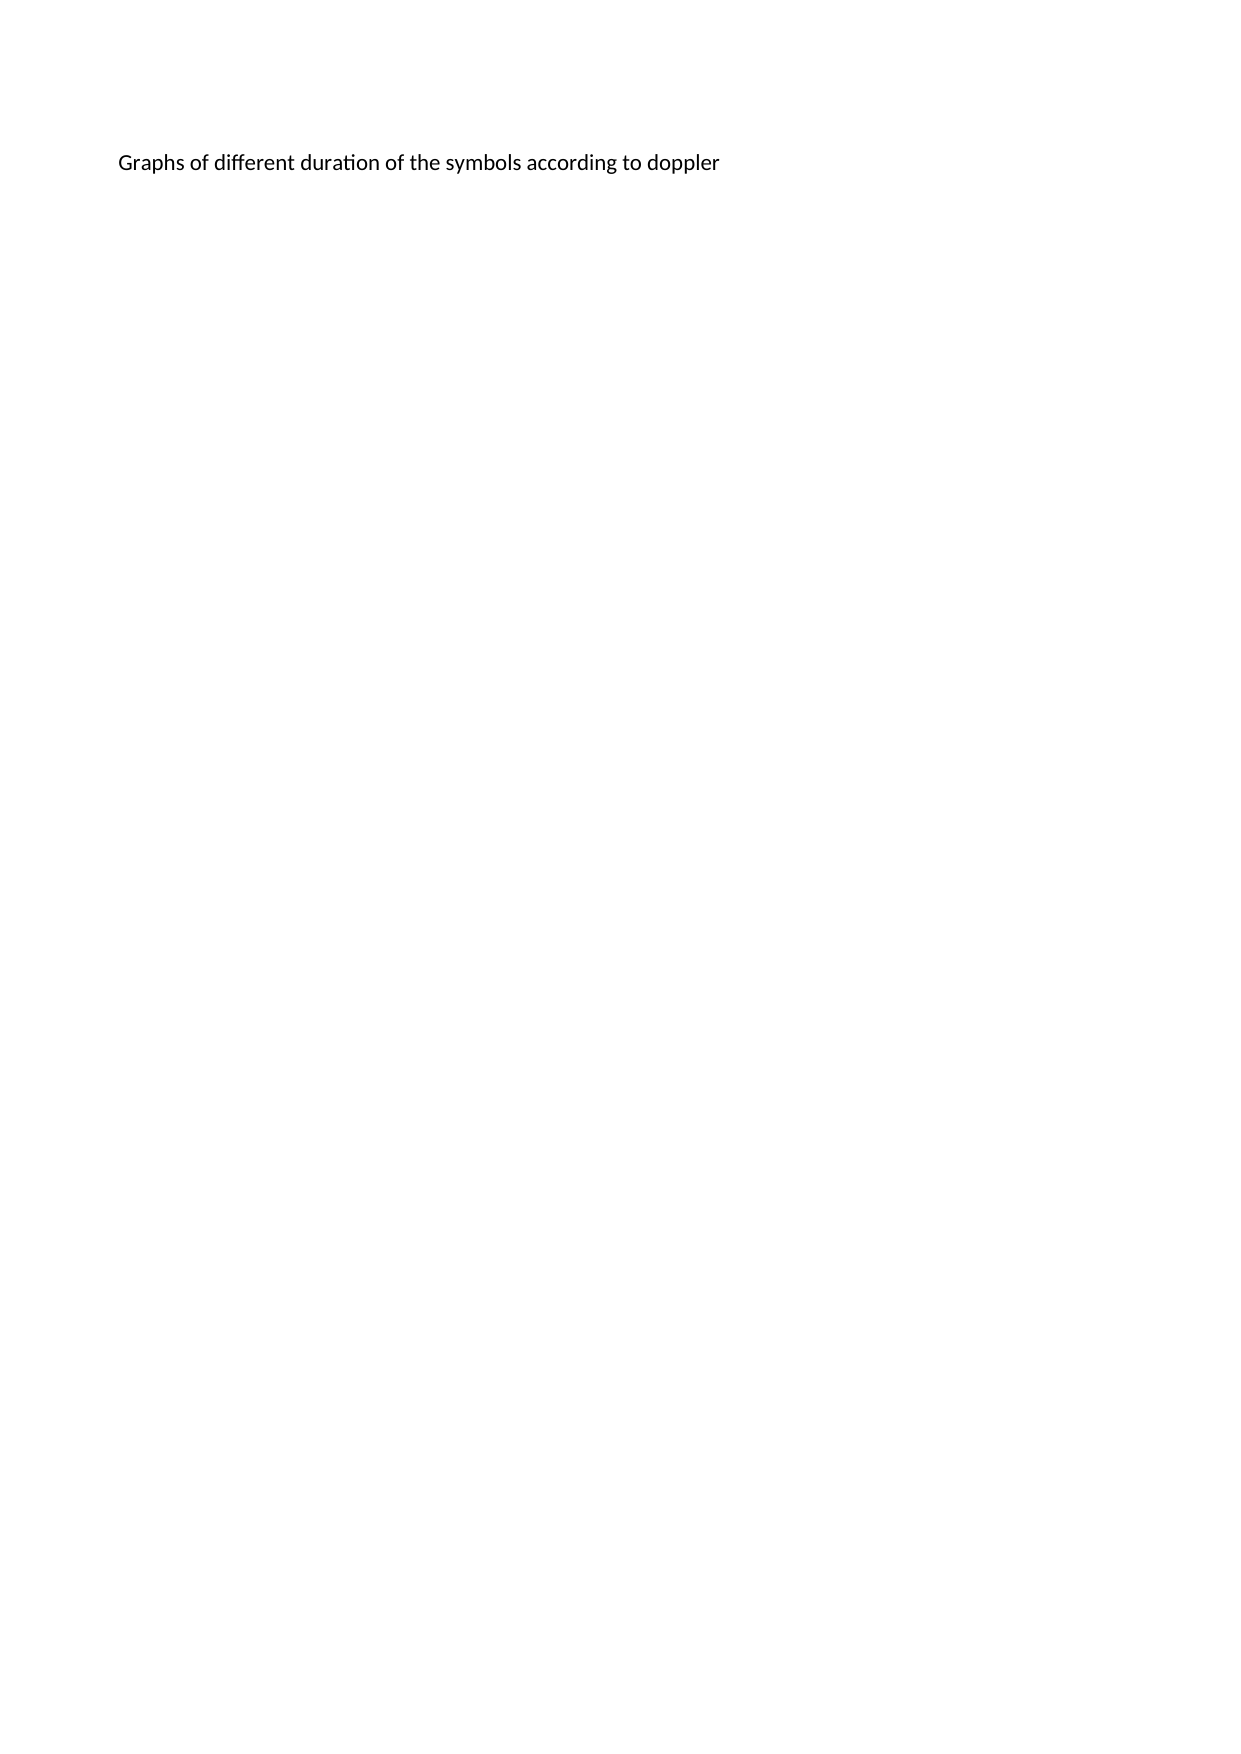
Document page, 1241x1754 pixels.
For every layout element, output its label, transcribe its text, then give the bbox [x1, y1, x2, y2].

text Graphs of different duration of the symbols according to doppler [118, 148, 1122, 176]
